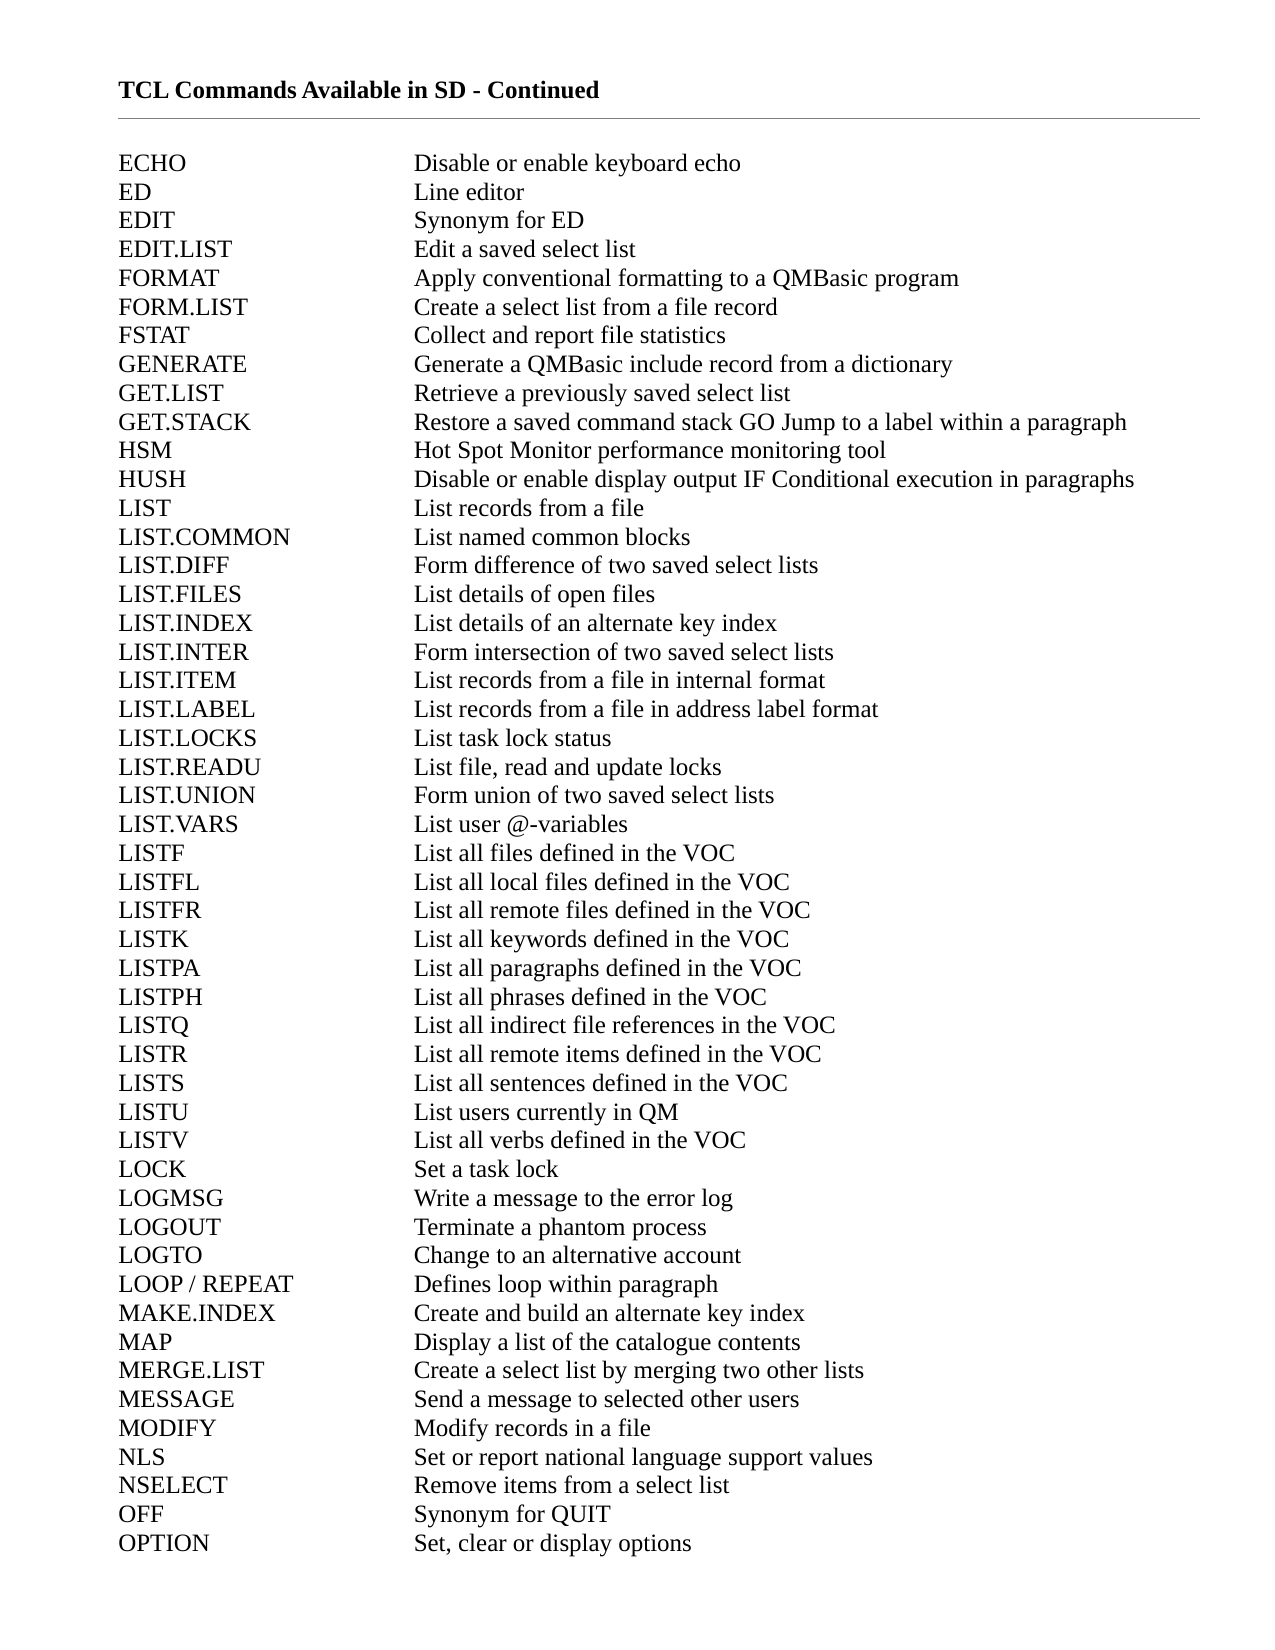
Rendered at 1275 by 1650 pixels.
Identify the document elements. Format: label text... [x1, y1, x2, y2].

text LIST.COMMON List named common blocks [118, 522, 1200, 551]
text LIST.READU List file, read and update locks [118, 752, 1200, 781]
text LISTFL List all local files defined in the VOC [118, 867, 1200, 896]
text ECHO Disable or enable keyboard echo [118, 148, 1200, 177]
text FORMAT Apply conventional formatting to a QMBasic program [118, 263, 1200, 292]
text OFF Synonym for QUIT [118, 1499, 1200, 1528]
text LISTPA List all paragraphs defined in the VOC [118, 953, 1200, 982]
text MESSAGE Send a message to selected other users [118, 1384, 1200, 1413]
text EDIT Synonym for ED [118, 206, 1200, 234]
text OPTION Set, clear or display options [118, 1528, 1200, 1557]
text MERGE.LIST Create a select list by merging two other lists [118, 1356, 1200, 1384]
text LIST.ITEM List records from a file in internal format [118, 666, 1200, 694]
text MODIFY Modify records in a file [118, 1413, 1200, 1442]
text LOOP / REPEAT Defines loop within paragraph [118, 1269, 1200, 1298]
text LIST.DIFF Form difference of two saved select lists [118, 551, 1200, 579]
text FSTAT Collect and report file statistics [118, 321, 1200, 349]
text EDIT.LIST Edit a saved select list [118, 234, 1200, 263]
text LISTV List all verbs defined in the VOC [118, 1126, 1200, 1154]
text LIST.UNION Form union of two saved select lists [118, 781, 1200, 809]
text LISTR List all remote items defined in the VOC [118, 1039, 1200, 1068]
text LISTPH List all phrases defined in the VOC [118, 982, 1200, 1011]
text LISTS List all sentences defined in the VOC [118, 1068, 1200, 1097]
text MAKE.INDEX Create and build an alternate key index [118, 1298, 1200, 1327]
text LOCK Set a task lock [118, 1154, 1200, 1183]
text TCL Commands Available in SD - Continued [118, 75, 1200, 104]
text LIST.INTER Form intersection of two saved select lists [118, 637, 1200, 666]
text ED Line editor [118, 177, 1200, 206]
text LISTK List all keywords defined in the VOC [118, 924, 1200, 953]
text MAP Display a list of the catalogue contents [118, 1327, 1200, 1356]
text HUSH Disable or enable display output IF Conditional execution in paragraphs [118, 464, 1200, 493]
text LOGOUT Terminate a phantom process [118, 1212, 1200, 1241]
text LISTU List users currently in QM [118, 1097, 1200, 1126]
text LISTF List all files defined in the VOC [118, 838, 1200, 867]
text LOGMSG Write a message to the error log [118, 1183, 1200, 1212]
text LIST.INDEX List details of an alternate key index [118, 608, 1200, 637]
text LIST List records from a file [118, 493, 1200, 522]
text LIST.FILES List details of open files [118, 579, 1200, 608]
text LIST.VARS List user @-variables [118, 809, 1200, 838]
text NLS Set or report national language support values [118, 1442, 1200, 1471]
text FORM.LIST Create a select list from a file record [118, 292, 1200, 321]
text HSM Hot Spot Monitor performance monitoring tool [118, 436, 1200, 464]
text GENERATE Generate a QMBasic include record from a dictionary [118, 349, 1200, 378]
text LISTFR List all remote files defined in the VOC [118, 896, 1200, 924]
text LIST.LABEL List records from a file in address label format [118, 694, 1200, 723]
text GET.STACK Restore a saved command stack GO Jump to a label within a paragraph [118, 407, 1200, 436]
text LISTQ List all indirect file references in the VOC [118, 1011, 1200, 1039]
text LOGTO Change to an alternative account [118, 1241, 1200, 1269]
text LIST.LOCKS List task lock status [118, 723, 1200, 752]
text NSELECT Remove items from a select list [118, 1471, 1200, 1499]
text GET.LIST Retrieve a previously saved select list [118, 378, 1200, 407]
